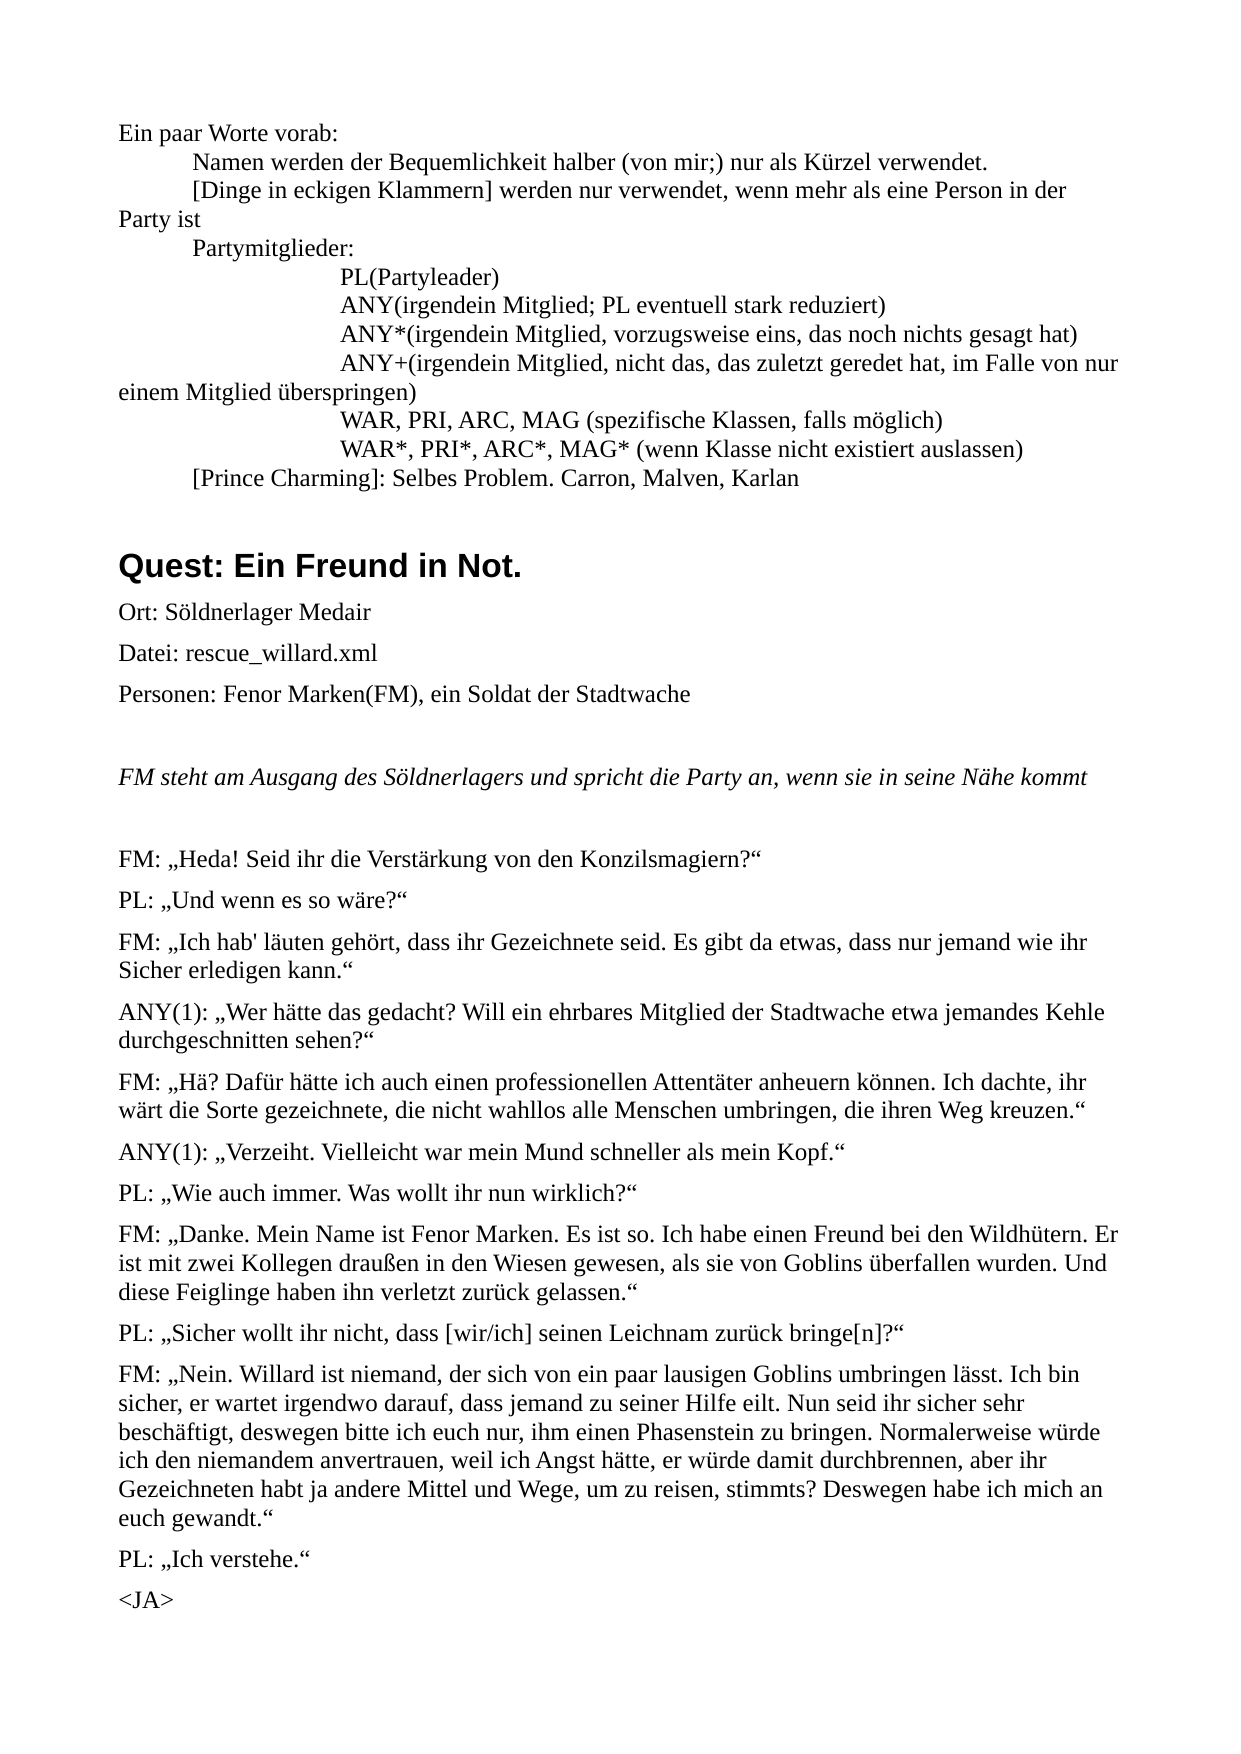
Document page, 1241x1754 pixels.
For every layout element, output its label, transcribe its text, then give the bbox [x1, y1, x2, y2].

text Ein paar Worte vorab: [118, 118, 1122, 147]
text Ort: Söldnerlager Medair [118, 597, 1122, 626]
text Namen werden der Bequemlichkeit halber (von mir;) nur als Kürzel verwendet. [118, 147, 1122, 176]
text WAR*, PRI*, ARC*, MAG* (wenn Klasse nicht existiert auslassen) [118, 434, 1122, 463]
text [Dinge in eckigen Klammern] werden nur verwendet, wenn mehr als eine Person in der Party ist [118, 176, 1122, 233]
text PL: „Wie auch immer. Was wollt ihr nun wirklich?“ [118, 1178, 1122, 1207]
text PL: „Und wenn es so wäre?“ [118, 886, 1122, 914]
text <JA> [118, 1586, 1122, 1614]
subtitle Quest: Ein Freund in Not. [118, 546, 1122, 584]
text FM: „Hä? Dafür hätte ich auch einen professionellen Attentäter anheuern können. Ich dachte, ihr wärt die Sorte gezeichnete, die nicht wahllos alle Menschen umbringen, die ihren Weg kreuzen.“ [118, 1067, 1122, 1124]
text FM: „Heda! Seid ihr die Verstärkung von den Konzilsmagiern?“ [118, 844, 1122, 873]
text ANY+(irgendein Mitglied, nicht das, das zuletzt geredet hat, im Falle von nur einem Mitglied überspringen) [118, 348, 1122, 406]
text PL(Partyleader) [118, 262, 1122, 291]
text WAR, PRI, ARC, MAG (spezifische Klassen, falls möglich) [118, 406, 1122, 434]
text [Prince Charming]: Selbes Problem. Carron, Malven, Karlan [118, 463, 1122, 492]
text Personen: Fenor Marken(FM), ein Soldat der Stadtwache [118, 679, 1122, 708]
text FM: „Danke. Mein Name ist Fenor Marken. Es ist so. Ich habe einen Freund bei den Wildhütern. Er ist mit zwei Kollegen draußen in den Wiesen gewesen, als sie von Goblins überfallen wurden. Und diese Feiglinge haben ihn verletzt zurück gelassen.“ [118, 1219, 1122, 1306]
text ANY(irgendein Mitglied; PL eventuell stark reduziert) [118, 291, 1122, 319]
text Partymitglieder: [118, 233, 1122, 262]
text PL: „Ich verstehe.“ [118, 1544, 1122, 1573]
text ANY*(irgendein Mitglied, vorzugsweise eins, das noch nichts gesagt hat) [118, 319, 1122, 348]
text PL: „Sicher wollt ihr nicht, dass [wir/ich] seinen Leichnam zurück bringe[n]?“ [118, 1318, 1122, 1347]
text FM: „Ich hab' läuten gehört, dass ihr Gezeichnete seid. Es gibt da etwas, dass nur jemand wie ihr Sicher erledigen kann.“ [118, 927, 1122, 984]
text ANY(1): „Verzeiht. Vielleicht war mein Mund schneller als mein Kopf.“ [118, 1137, 1122, 1166]
text Datei: rescue_willard.xml [118, 638, 1122, 667]
text FM: „Nein. Willard ist niemand, der sich von ein paar lausigen Goblins umbringen lässt. Ich bin sicher, er wartet irgendwo darauf, dass jemand zu seiner Hilfe eilt. Nun seid ihr sicher sehr beschäftigt, deswegen bitte ich euch nur, ihm einen Phasenstein zu bringen. Normalerweise würde ich den niemandem anvertrauen, weil ich Angst hätte, er würde damit durchbrennen, aber ihr Gezeichneten habt ja andere Mittel und Wege, um zu reisen, stimmts? Deswegen habe ich mich an euch gewandt.“ [118, 1359, 1122, 1532]
text ANY(1): „Wer hätte das gedacht? Will ein ehrbares Mitglied der Stadtwache etwa jemandes Kehle durchgeschnitten sehen?“ [118, 997, 1122, 1054]
text FM steht am Ausgang des Söldnerlagers und spricht die Party an, wenn sie in seine Nähe kommt [118, 762, 1122, 791]
